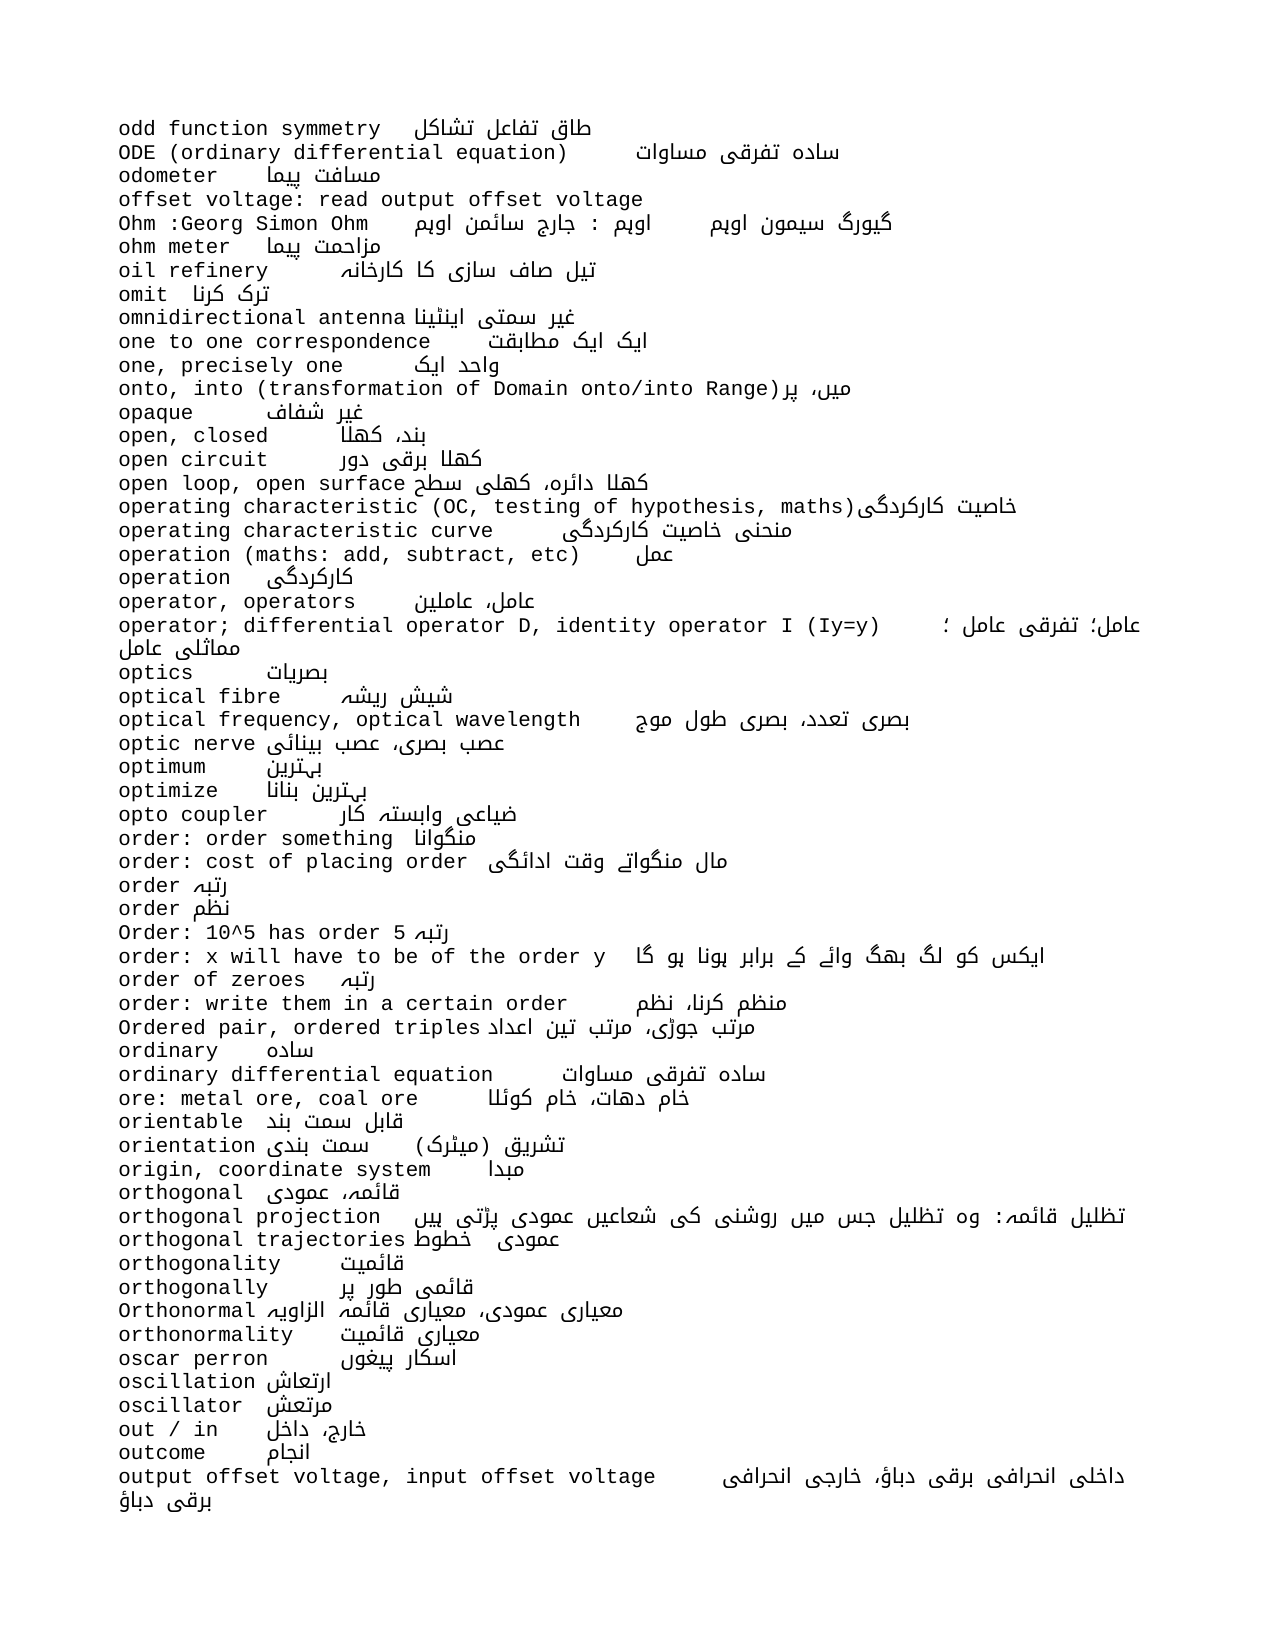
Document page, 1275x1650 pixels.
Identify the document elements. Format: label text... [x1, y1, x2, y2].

text ordinary سادہ [118, 1040, 1157, 1064]
text Ordered pair, ordered triples مرتب جوڑی، مرتب تین اعداد [118, 1017, 1157, 1040]
text orthogonal projection تظلیل قائمہ: وہ تظلیل جس میں روشنی کی شعاعیں عمودی پڑتی ہیں [118, 1206, 1157, 1229]
text origin, coordinate system مبدا [118, 1158, 1157, 1182]
text Ohm :Georg Simon Ohm اوہم : جارج سائمن اوہم گیورگ سیمون اوہم [118, 213, 1157, 236]
text orientation سمت بندی تشریق (میٹرک) [118, 1135, 1157, 1158]
text Order: 10^5 has order 5 رتبہ [118, 922, 1157, 946]
text oil refinery تیل صاف سازی کا کارخانہ [118, 260, 1157, 284]
text order of zeroes رتبہ [118, 969, 1157, 993]
text operator, operators عامل، عاملین [118, 591, 1157, 615]
text open circuit کھلا برقی دور [118, 449, 1157, 473]
text optical frequency, optical wavelength بصری تعدد، بصری طول موج [118, 709, 1157, 733]
text Orthonormal معیاری عمودی، معیاری قائمہ الزاویہ [118, 1300, 1157, 1324]
text operation کارکردگی [118, 567, 1157, 591]
text open, closed بند، کھلا [118, 426, 1157, 449]
text order: x will have to be of the order y ایکس کو لگ بھگ وائے کے برابر ہونا ہو گا [118, 946, 1157, 969]
text optimum بہترین [118, 757, 1157, 780]
text out / in خارج، داخل [118, 1419, 1157, 1442]
text orthonormality معیاری قائمیت [118, 1324, 1157, 1348]
text optics بصریات [118, 662, 1157, 686]
text odometer مسافت پیما [118, 165, 1157, 189]
text ordinary differential equation سادہ تفرقی مساوات [118, 1064, 1157, 1088]
text omit ترک کرنا [118, 284, 1157, 307]
text optic nerve عصب بصری، عصب بینائی [118, 733, 1157, 757]
text operating characteristic curve منحنی خاصیت کارکردگی [118, 520, 1157, 544]
text opaque غیر شفاف [118, 402, 1157, 426]
text order: cost of placing order مال منگواتے وقت ادائگی [118, 851, 1157, 875]
text opto coupler ضیاعی وابستہ کار [118, 804, 1157, 827]
text order: order something منگوانا [118, 827, 1157, 851]
text ODE (ordinary differential equation) سادہ تفرقی مساوات [118, 142, 1157, 165]
text optical fibre شیش ریشہ [118, 686, 1157, 709]
text orientable قابل سمت بند [118, 1111, 1157, 1135]
text ore: metal ore, coal ore خام دھات، خام کوئلا [118, 1088, 1157, 1111]
text one to one correspondence ایک ایک مطابقت [118, 331, 1157, 354]
text order نظم [118, 898, 1157, 922]
text oscar perron اسکار پیغوں [118, 1348, 1157, 1371]
text orthogonally قائمی طور پر [118, 1277, 1157, 1300]
text optimize بہترین بنانا [118, 780, 1157, 804]
text open loop, open surface کھلا دائرہ، کھلی سطح [118, 473, 1157, 496]
text one, precisely one واحد ایک [118, 354, 1157, 378]
text orthogonal قائمہ، عمودی [118, 1182, 1157, 1206]
text onto, into (transformation of Domain onto/into Range) میں، پر [118, 378, 1157, 402]
text odd function symmetry طاق تفاعل تشاکل [118, 118, 1157, 142]
text oscillator مرتعش [118, 1395, 1157, 1419]
text omnidirectional antenna غیر سمتی اینٹینا [118, 307, 1157, 331]
text ohm meter مزاحمت پیما [118, 236, 1157, 260]
text output offset voltage, input offset voltage داخلی انحرافی برقی دباؤ، خارجی انحرافی برقی دباؤ [118, 1466, 1157, 1513]
text operator; differential operator D, identity operator I (Iy=y) عامل؛ تفرقی عامل ؛ مماثلی عامل [118, 615, 1157, 662]
text offset voltage: read output offset voltage [118, 189, 1157, 213]
text orthogonality قائمیت [118, 1253, 1157, 1277]
text oscillation ارتعاش [118, 1371, 1157, 1395]
text outcome انجام [118, 1442, 1157, 1466]
text operating characteristic (OC, testing of hypothesis, maths) خاصیت کارکردگی [118, 496, 1157, 520]
text order: write them in a certain order منظم کرنا، نظم [118, 993, 1157, 1017]
text order رتبہ [118, 875, 1157, 898]
text operation (maths: add, subtract, etc) عمل [118, 544, 1157, 567]
text orthogonal trajectories عمودی خطوط [118, 1229, 1157, 1253]
